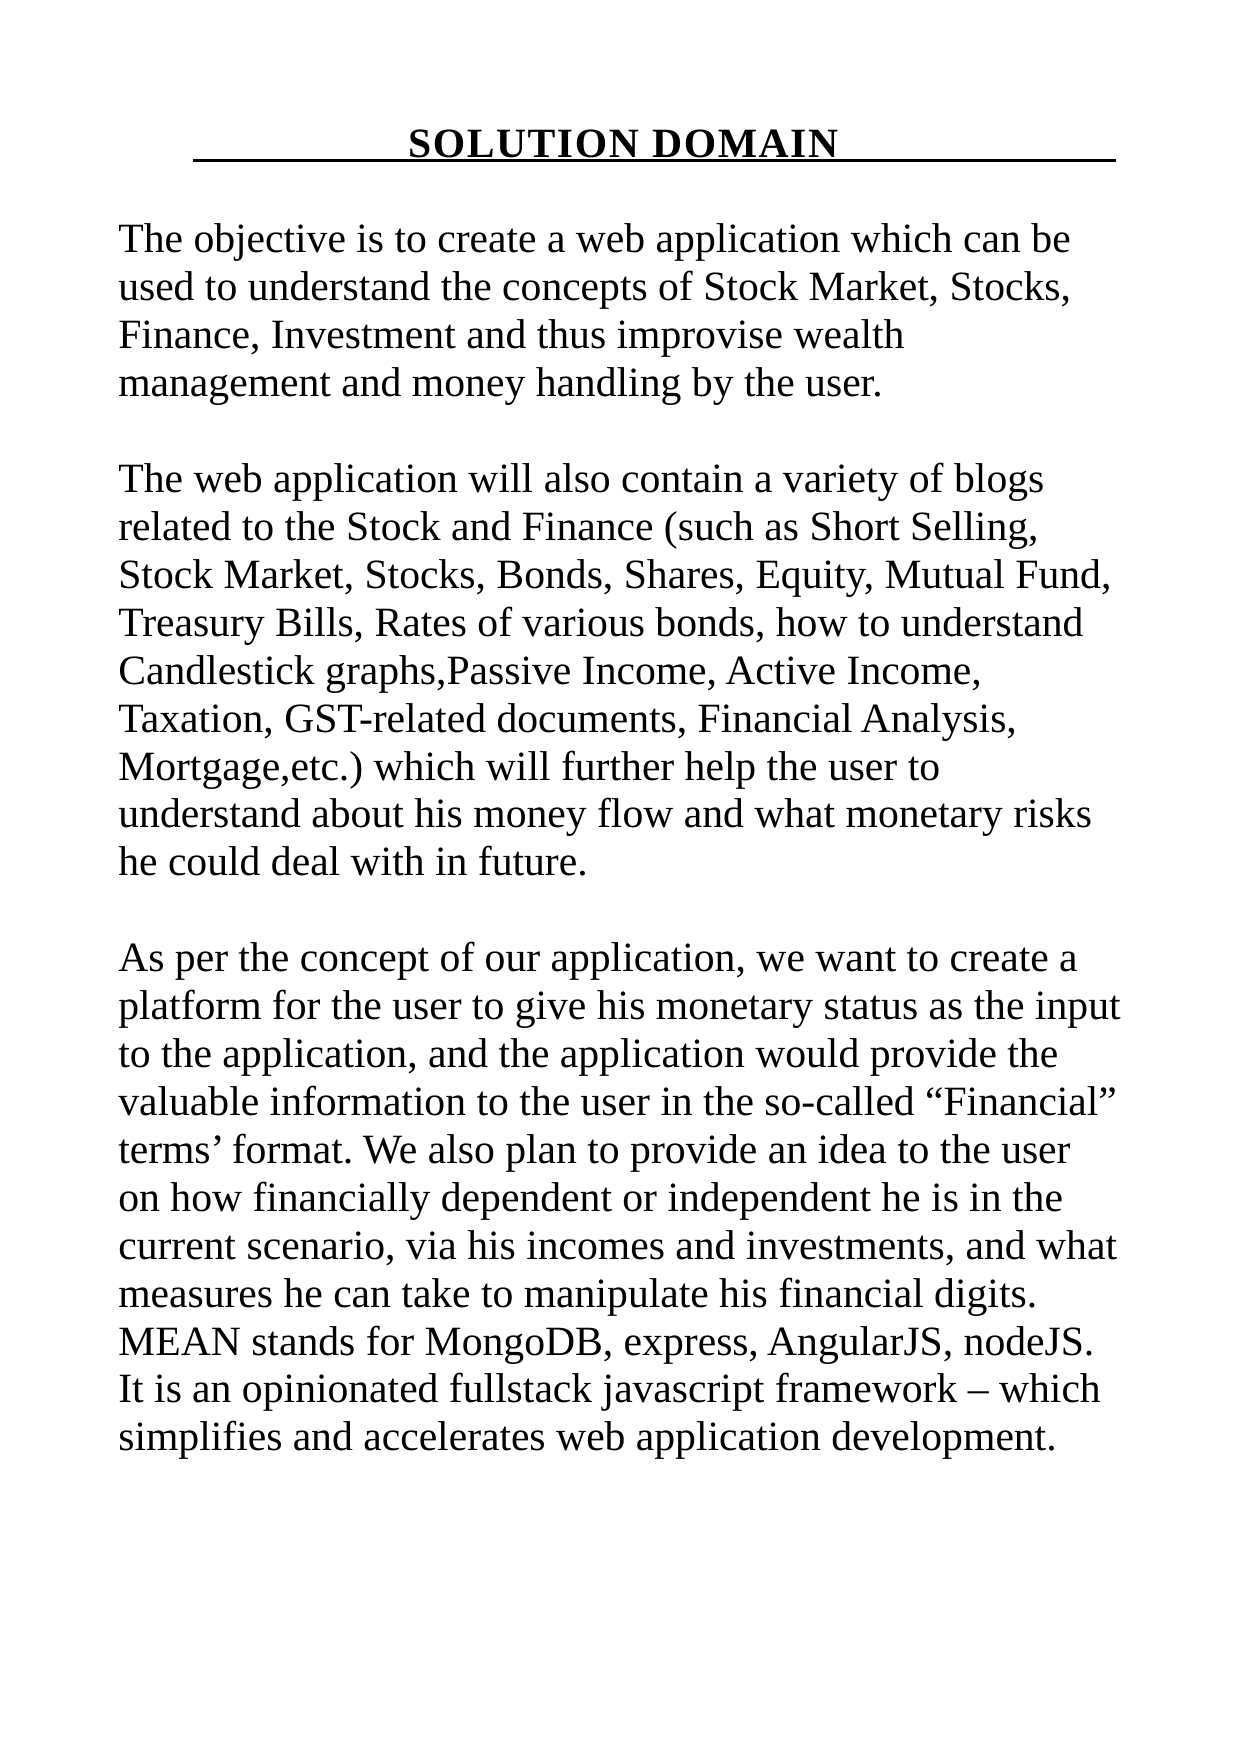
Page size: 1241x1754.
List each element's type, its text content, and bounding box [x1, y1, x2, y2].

text As per the concept of our application, we want to create a platform for the user to give his monetary status as the input to the application, and the application would provide the valuable information to the user in the so-called “Financial” terms’ format. We also plan to provide an idea to the user on how financially dependent or independent he is in the current scenario, via his incomes and investments, and what measures he can take to manipulate his financial digits. [118, 933, 1122, 1316]
text The objective is to create a web application which can be used to understand the concepts of Stock Market, Stocks, Finance, Investment and thus improvise wealth management and money handling by the user. [118, 214, 1122, 406]
text The web application will also contain a variety of blogs related to the Stock and Finance (such as Short Selling, Stock Market, Stocks, Bonds, Shares, Equity, Mutual Fund, Treasury Bills, Rates of various bonds, how to understand Candlestick graphs,Passive Income, Active Income, Taxation, GST-related documents, Financial Analysis, Mortgage,etc.) which will further help the user to understand about his money flow and what monetary risks he could deal with in future. [118, 453, 1122, 885]
text MEAN stands for MongoDB, express, AngularJS, nodeJS. It is an opinionated fullstack javascript framework – which simplifies and accelerates web application development. [118, 1316, 1122, 1460]
list SOLUTION DOMAIN [156, 118, 1122, 166]
